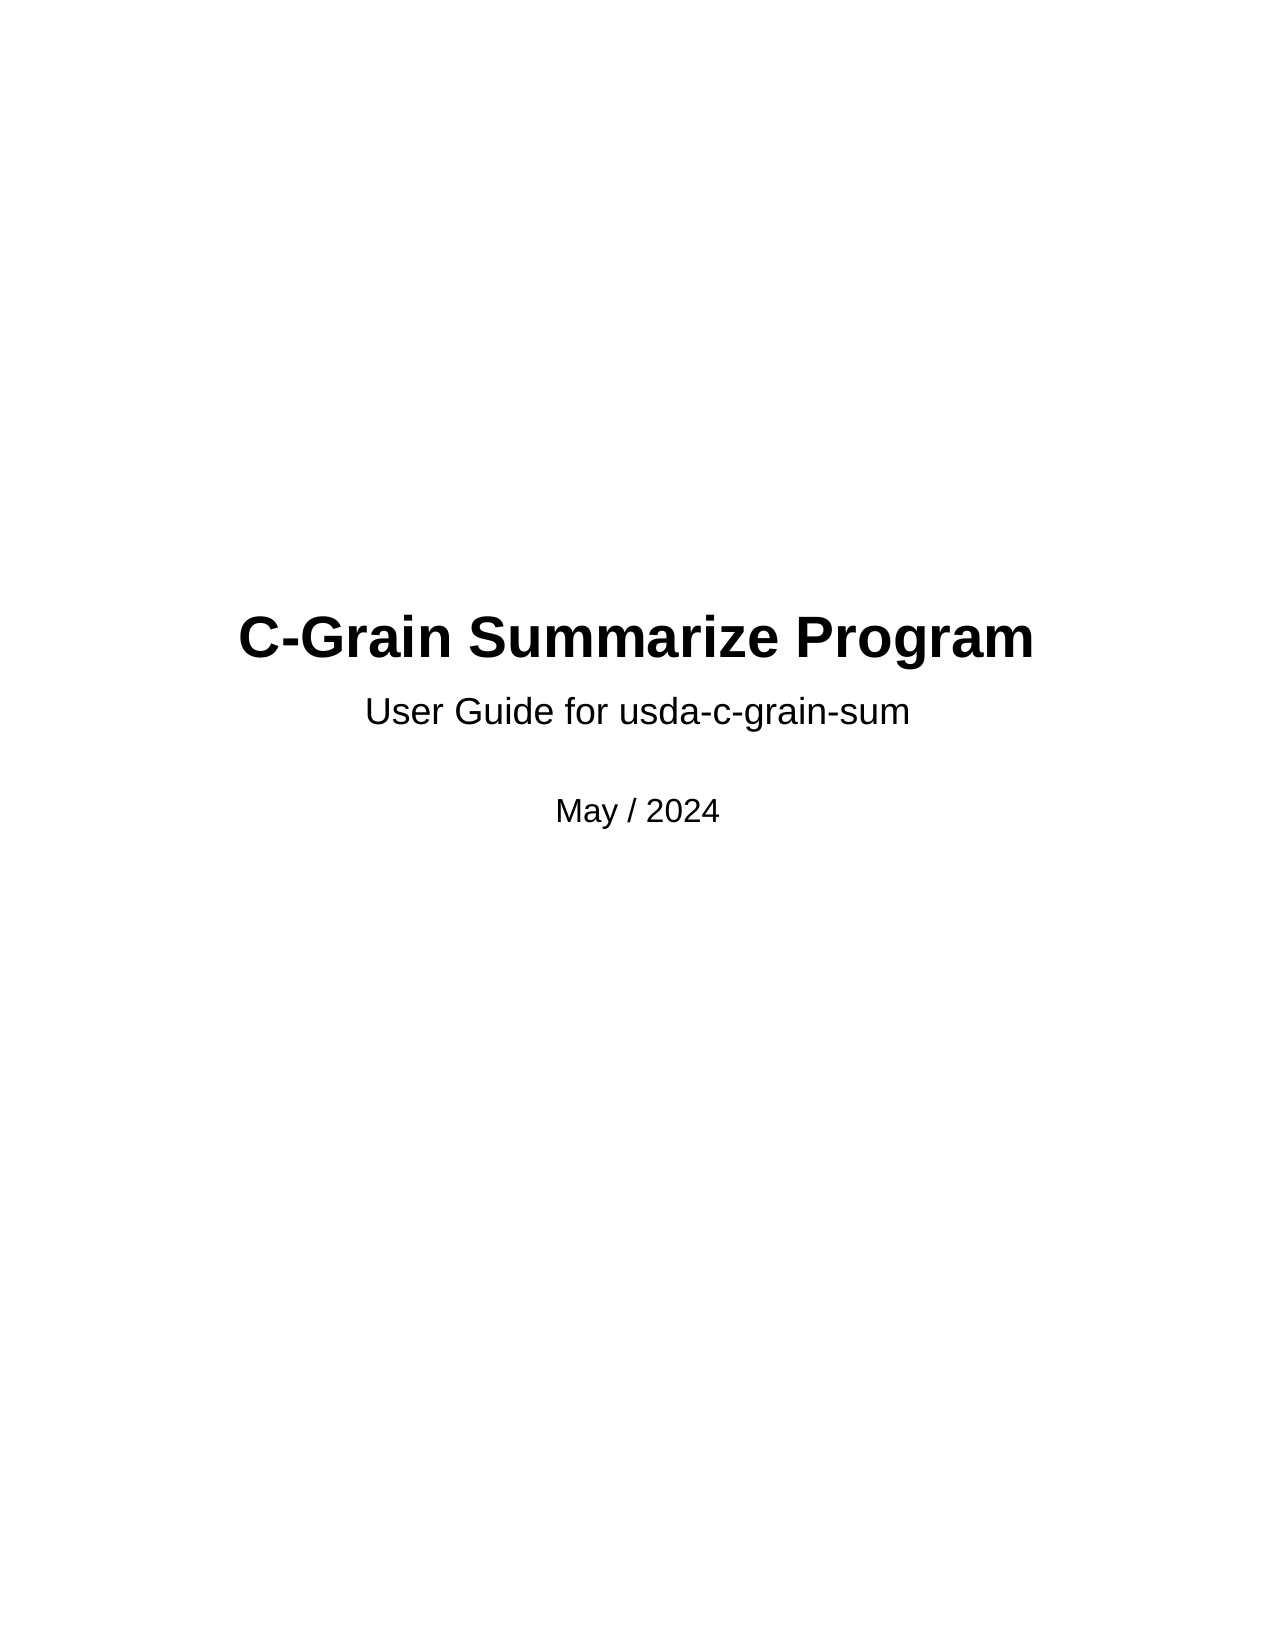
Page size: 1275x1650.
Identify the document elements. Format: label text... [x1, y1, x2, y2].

subtitle User Guide for usda-c-grain-sum [118, 689, 1157, 732]
text May / 2024 [118, 791, 1157, 829]
title C-Grain Summarize Program [118, 603, 1157, 670]
